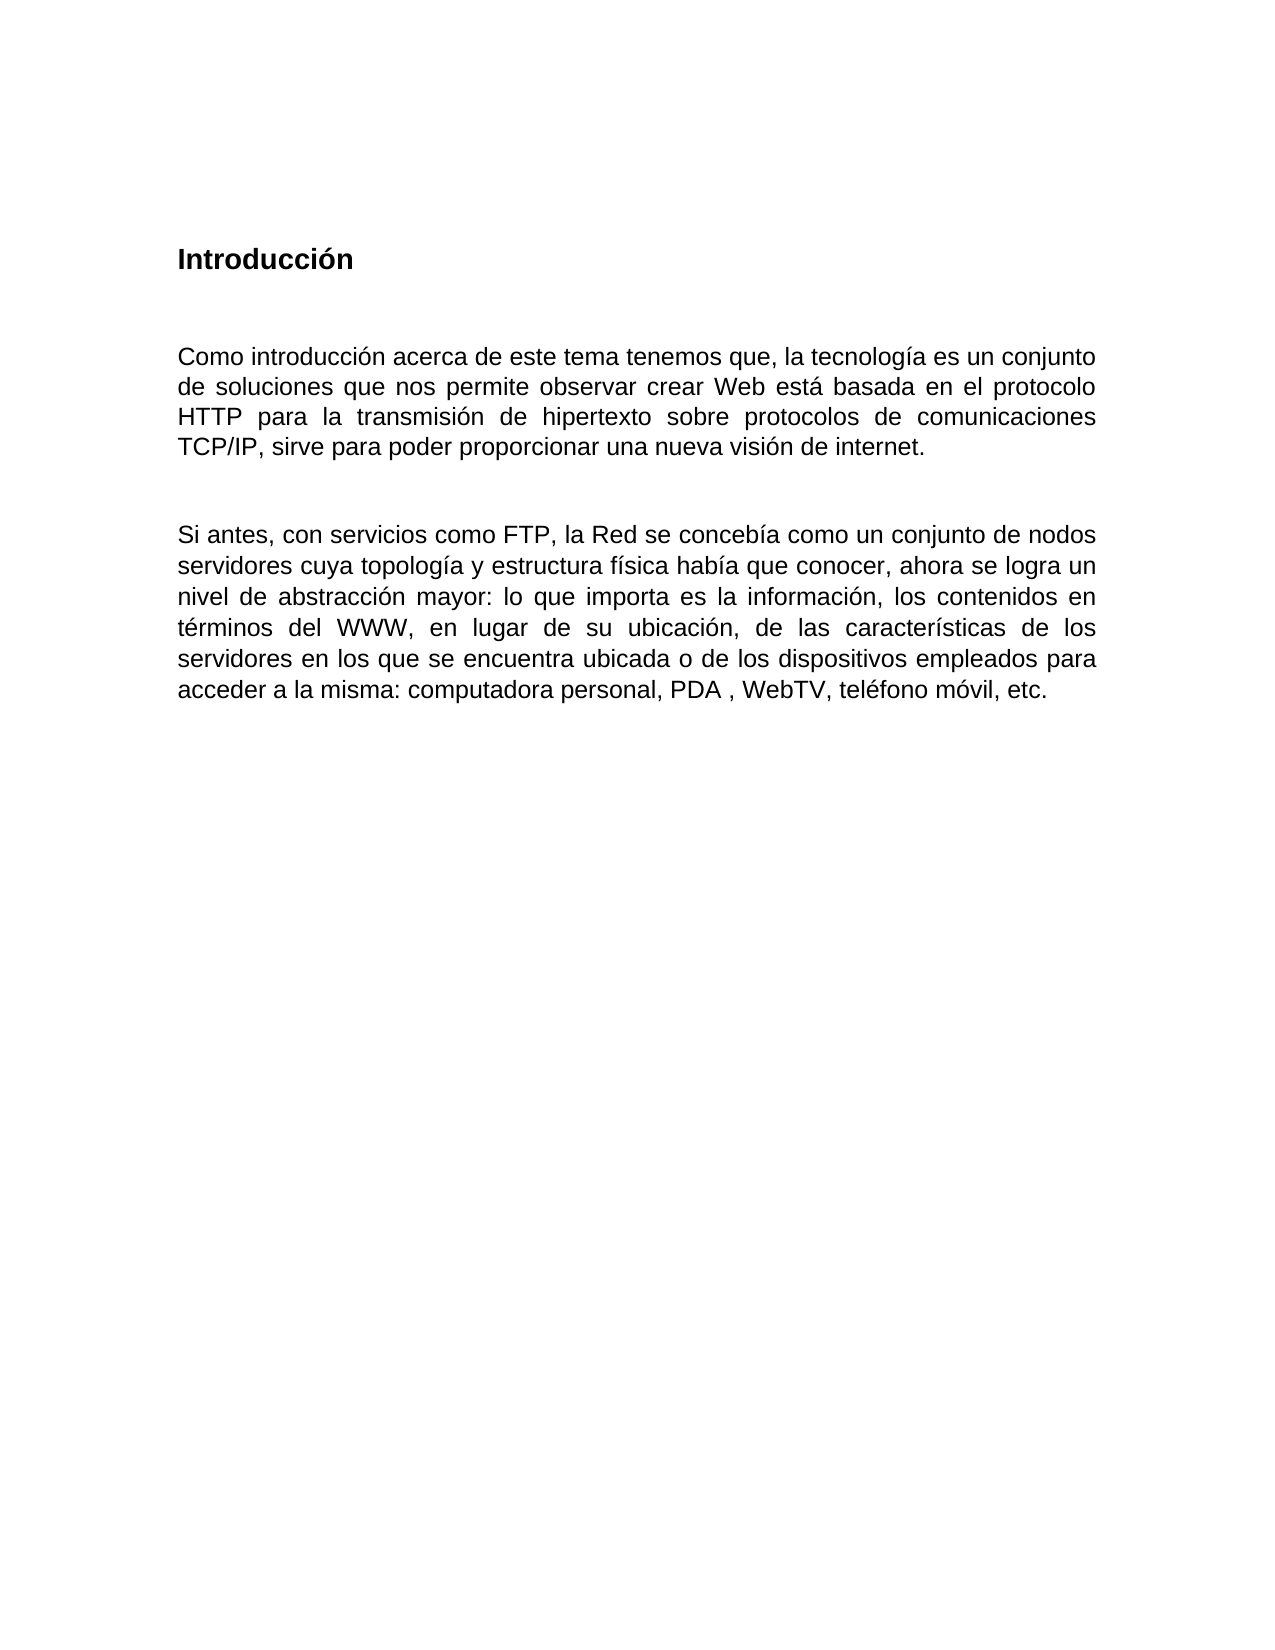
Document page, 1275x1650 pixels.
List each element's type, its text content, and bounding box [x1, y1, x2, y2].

text Introducción [177, 242, 1239, 276]
text Si antes, con servicios como FTP, la Red se concebía como un conjunto de nodos servidores cuya topología y estructura física había que conocer, ahora se logra un nivel de abstracción mayor: lo que importa es la información, los contenidos en términos del WWW, en lugar de su ubicación, de las características de los servidores en los que se encuentra ubicada o de los dispositivos empleados para acceder a la misma: computadora personal, PDA , WebTV, teléfono móvil, etc. [177, 520, 1098, 704]
text Como introducción acerca de este tema tenemos que, la tecnología es un conjunto de soluciones que nos permite observar crear Web está basada en el protocolo HTTP para la transmisión de hipertexto sobre protocolos de comunicaciones TCP/IP, sirve para poder proporcionar una nueva visión de internet. [177, 342, 1097, 461]
